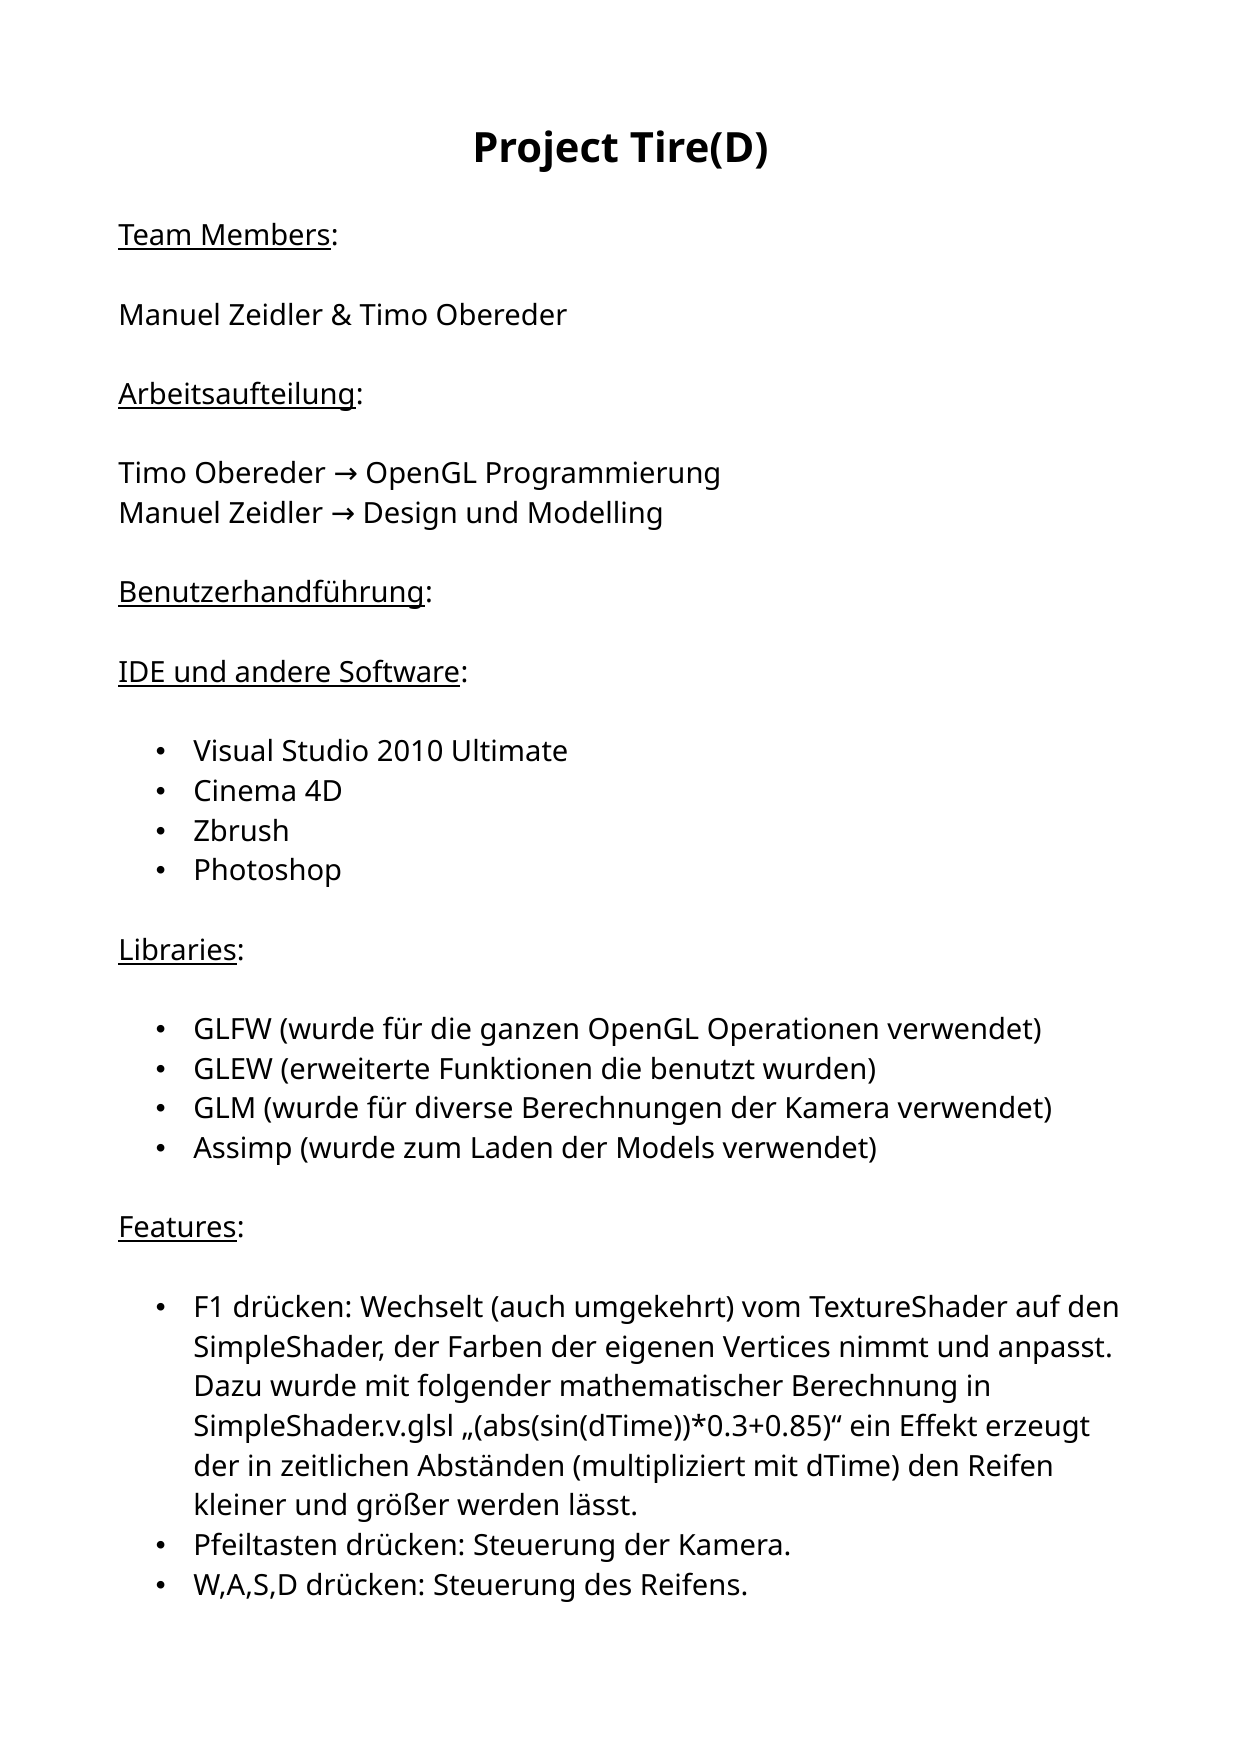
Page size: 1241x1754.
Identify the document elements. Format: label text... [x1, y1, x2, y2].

text Benutzerhandführung: [118, 572, 1122, 611]
text Features: [118, 1207, 1122, 1246]
text IDE und andere Software: [118, 651, 1122, 691]
text Libraries: [118, 929, 1122, 969]
list F1 drücken: Wechselt (auch umgekehrt) vom TextureShader auf den SimpleShader, der Farben der eigenen Vertices nimmt und anpasst. Dazu wurde mit folgender mathematischer Berechnung in SimpleShader.v.glsl „(abs(sin(dTime))*0.3+0.85)“ ein Effekt erzeugt der in zeitlichen Abständen (multipliziert mit dTime) den Reifen kleiner und größer werden lässt. [156, 1286, 1122, 1524]
text Project Tire(D) [118, 118, 1122, 175]
list Zbrush [156, 810, 1122, 849]
text Arbeitsaufteilung: [118, 373, 1122, 413]
text Manuel Zeidler & Timo Obereder [118, 294, 1122, 334]
text Team Members: [118, 214, 1122, 254]
list GLM (wurde für diverse Berechnungen der Kamera verwendet) [156, 1088, 1122, 1127]
list W,A,S,D drücken: Steuerung des Reifens. [156, 1564, 1122, 1604]
list Cinema 4D [156, 770, 1122, 810]
list Photoshop [156, 849, 1122, 889]
list GLEW (erweiterte Funktionen die benutzt wurden) [156, 1048, 1122, 1088]
list Assimp (wurde zum Laden der Models verwendet) [156, 1127, 1122, 1167]
list GLFW (wurde für die ganzen OpenGL Operationen verwendet) [156, 1008, 1122, 1048]
list Pfeiltasten drücken: Steuerung der Kamera. [156, 1524, 1122, 1564]
text Manuel Zeidler → Design und Modelling [118, 492, 1122, 532]
list Visual Studio 2010 Ultimate [156, 731, 1122, 770]
text Timo Obereder → OpenGL Programmierung [118, 453, 1122, 492]
